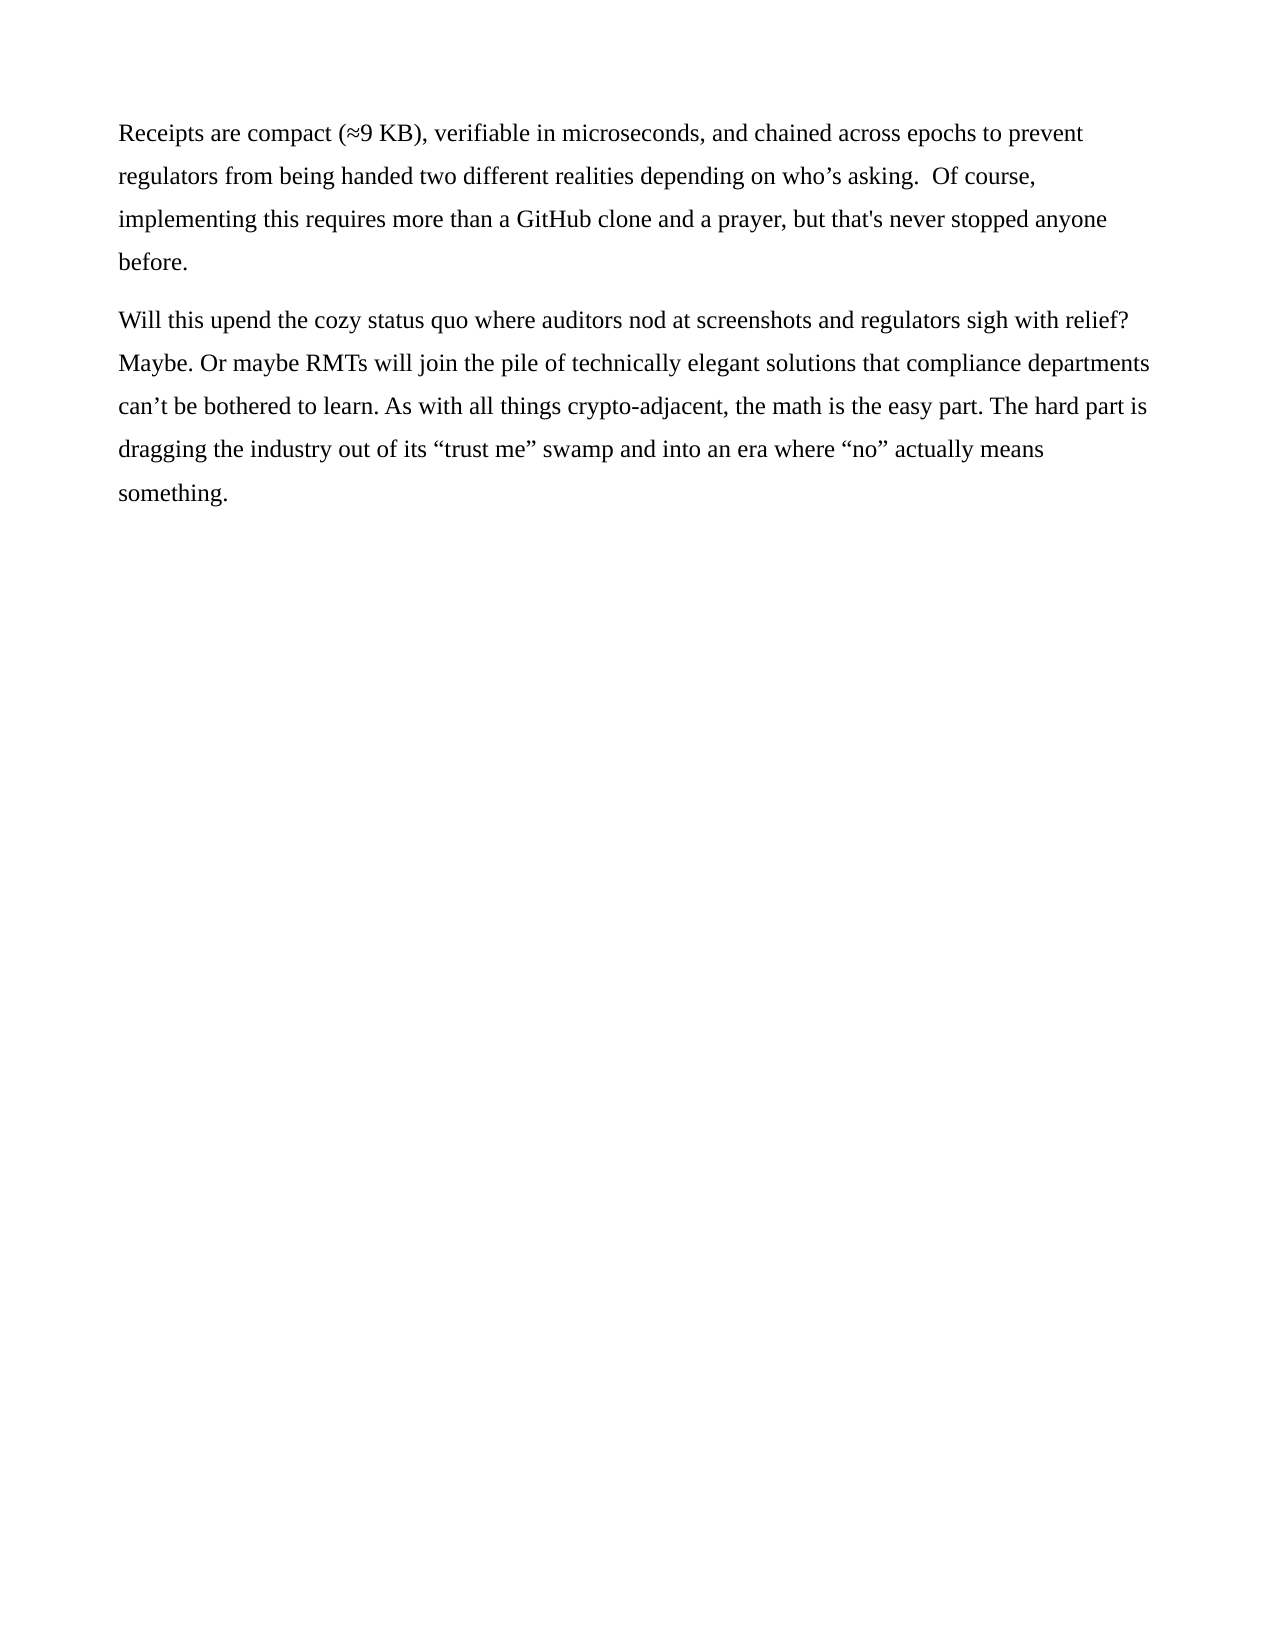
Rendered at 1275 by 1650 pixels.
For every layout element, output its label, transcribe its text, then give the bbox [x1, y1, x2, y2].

text Receipts are compact (≈9 KB), verifiable in microseconds, and chained across epochs to prevent regulators from being handed two different realities depending on who’s asking. Of course, implementing this requires more than a GitHub clone and a prayer, but that's never stopped anyone before. [118, 118, 1157, 276]
text Will this upend the cozy status quo where auditors nod at screenshots and regulators sigh with relief? Maybe. Or maybe RMTs will join the pile of technically elegant solutions that compliance departments can’t be bothered to learn. As with all things crypto-adjacent, the math is the easy part. The hard part is dragging the industry out of its “trust me” swamp and into an era where “no” actually means something. [118, 305, 1157, 506]
